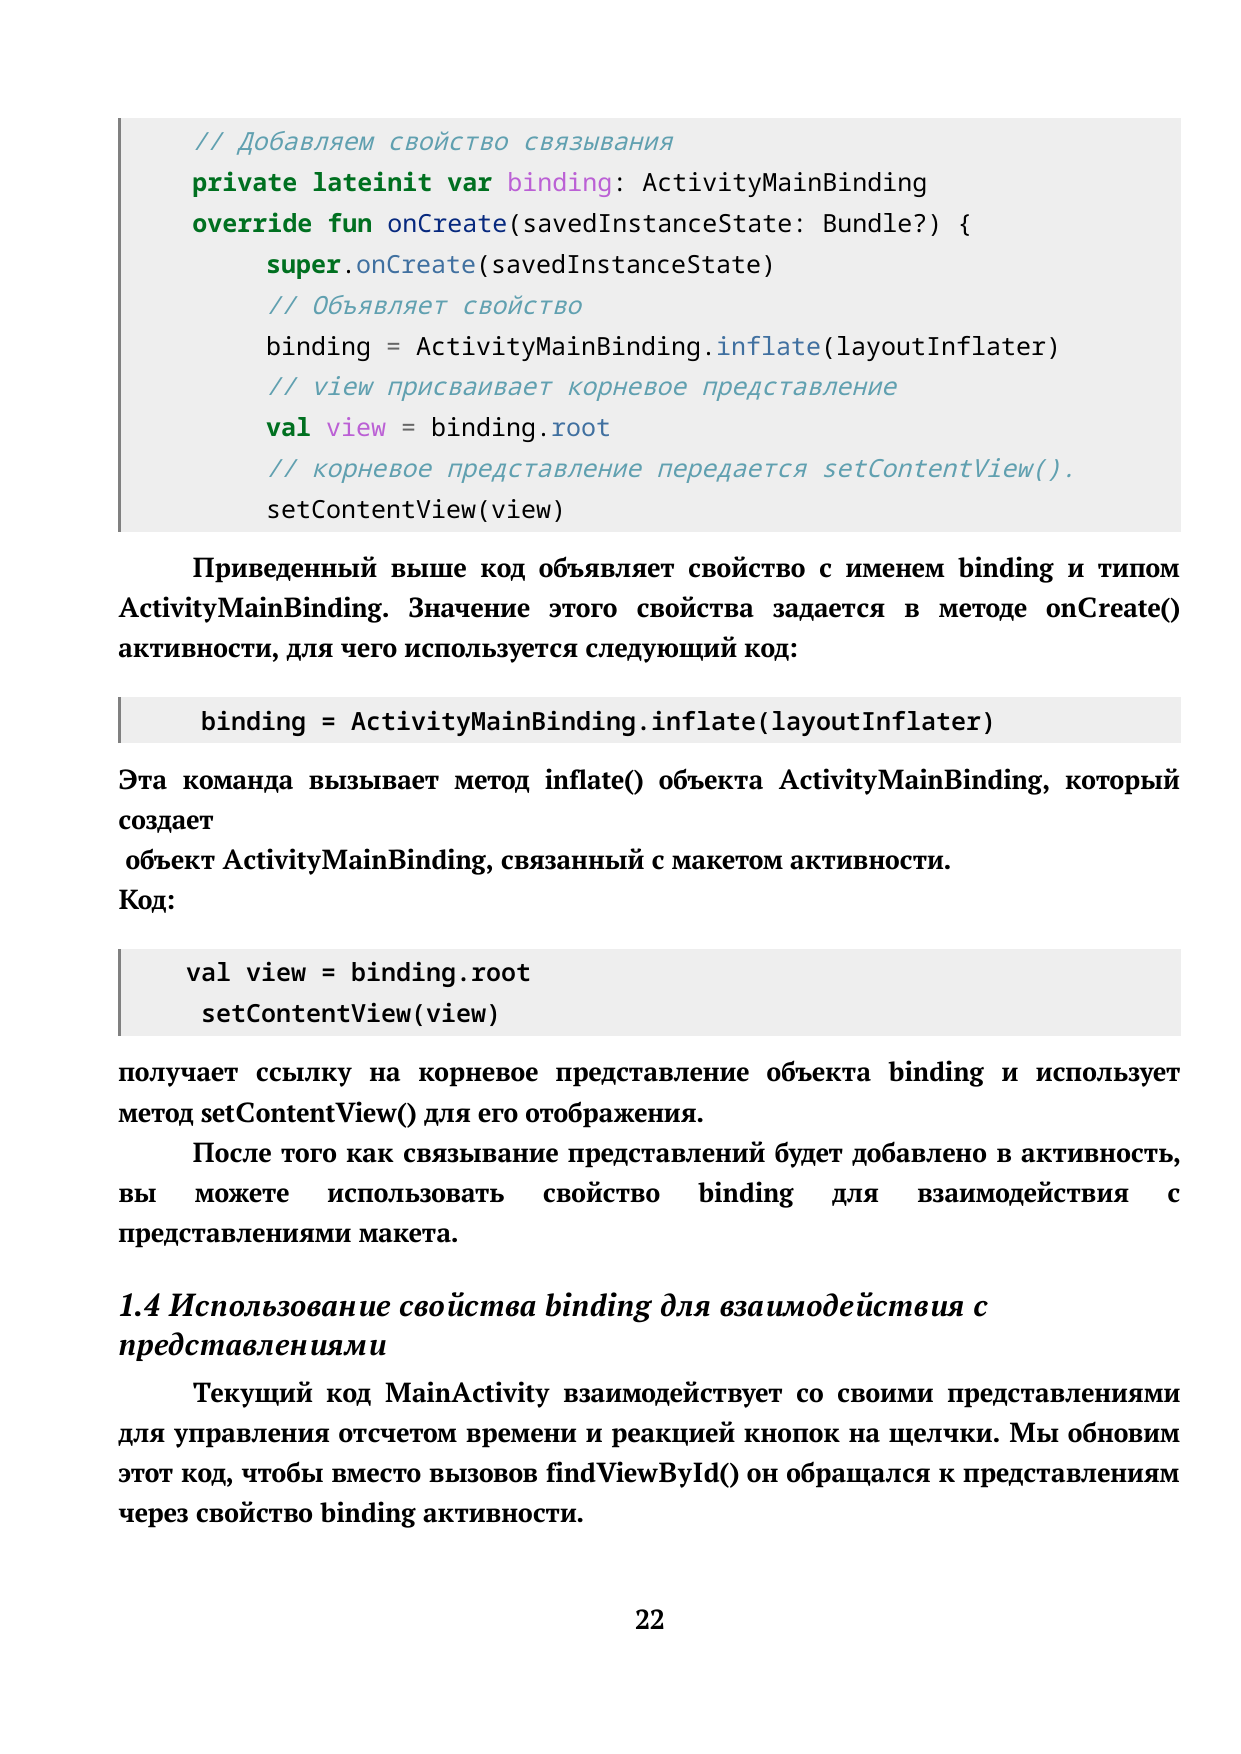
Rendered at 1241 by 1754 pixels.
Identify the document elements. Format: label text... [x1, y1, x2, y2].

text val view = binding.root [121, 404, 1181, 444]
text private lateinit var binding: ActivityMainBinding [121, 159, 1181, 199]
text // Добавляем свойство связывания [121, 118, 1181, 158]
text // view присваивает корневое представление [121, 363, 1181, 403]
text Эта команда вызывает метод inflate() объекта ActivityMainBinding, который создает [118, 762, 1181, 836]
text получает ссылку на корневое представление объекта binding и использует метод setContentView() для его отображения. [118, 1054, 1181, 1128]
text объект ActivityMainBinding, связанный с макетом активности. [118, 842, 1181, 876]
text Текущий код MainActivity взаимодействует со своими представлениями для управления отсчетом времени и реакцией кнопок на щелчки. Мы обновим этот код, чтобы вместо вызовов findViewById() он обращался к представлениям через свойство binding активности. [118, 1375, 1181, 1529]
text // корневое представление передается setContentView(). [121, 445, 1181, 485]
text Код: [118, 882, 1181, 916]
text setContentView(view) [121, 486, 1181, 532]
text override fun onCreate(savedInstanceState: Bundle?) { [121, 200, 1181, 240]
text Приведенный выше код объявляет свойство с именем binding и типом ActivityMainBinding. Значение этого свойства задается в методе onCreate() активности, для чего используется следующий код: [118, 550, 1181, 664]
subtitle 1.4 Использование свойства binding для взаимодействия с представлениями [118, 1285, 1181, 1362]
text setContentView(view) [121, 990, 1181, 1036]
text super.onCreate(savedInstanceState) [121, 241, 1181, 281]
text binding = ActivityMainBinding.inflate(layoutInflater) [121, 697, 1181, 743]
text После того как связывание представлений будет добавлено в активность, вы можете использовать свойство binding для взаимодействия с представлениями макета. [118, 1135, 1181, 1249]
text // Объявляет свойство [121, 281, 1181, 321]
text val view = binding.root [121, 949, 1181, 989]
text binding = ActivityMainBinding.inflate(layoutInflater) [121, 322, 1181, 362]
